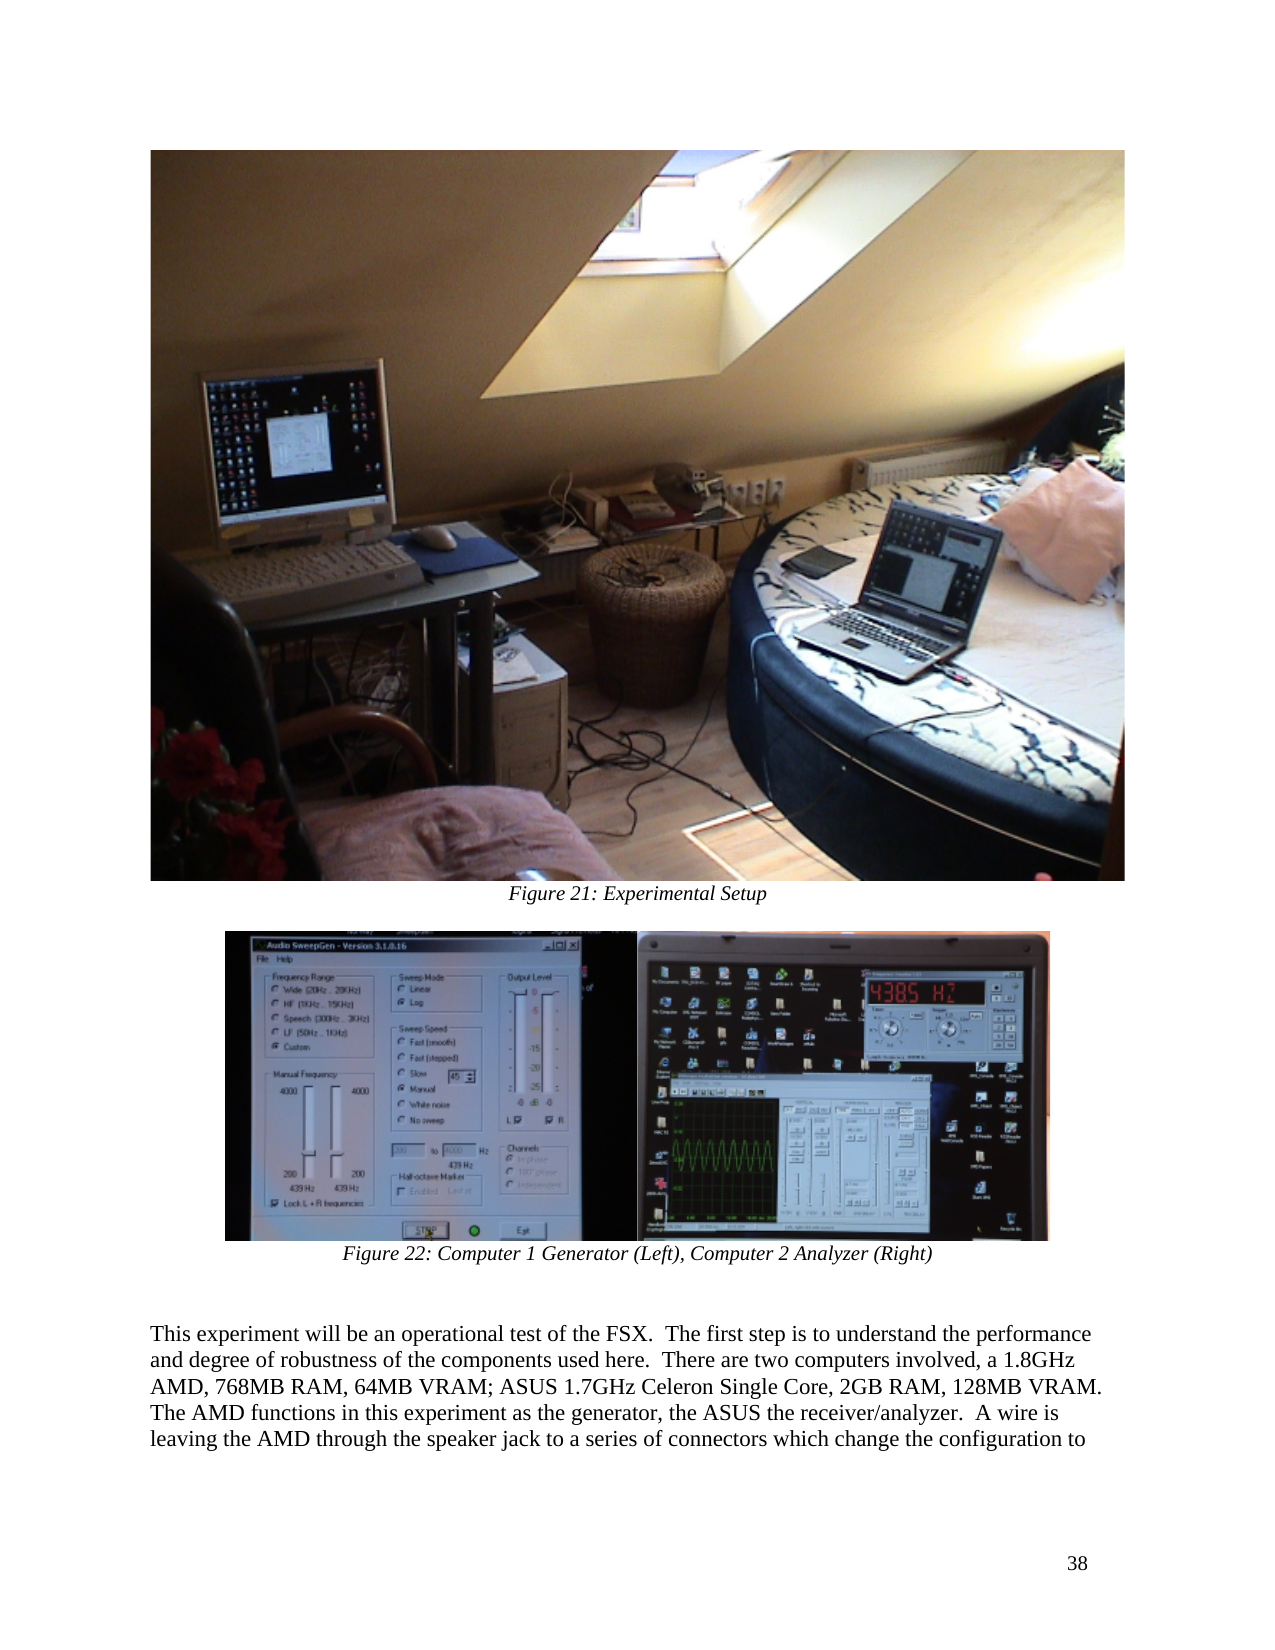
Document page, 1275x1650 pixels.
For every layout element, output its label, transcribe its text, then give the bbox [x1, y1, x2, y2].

text Figure 21: Experimental Setup [150, 881, 1125, 905]
picture [150, 150, 1125, 881]
text Figure 22: Computer 1 Generator (Left), Computer 2 Analyzer (Right) [150, 1241, 1125, 1264]
text This experiment will be an operational test of the FSX. The first step is to understand the performance and degree of robustness of the components used here. There are two computers involved, a 1.8GHz AMD, 768MB RAM, 64MB VRAM; ASUS 1.7GHz Celeron Single Core, 2GB RAM, 128MB VRAM. The AMD functions in this experiment as the generator, the ASUS the receiver/analyzer. A wire is leaving the AMD through the speaker jack to a series of connectors which change the configuration to [150, 1320, 1125, 1452]
picture [225, 931, 1050, 1241]
